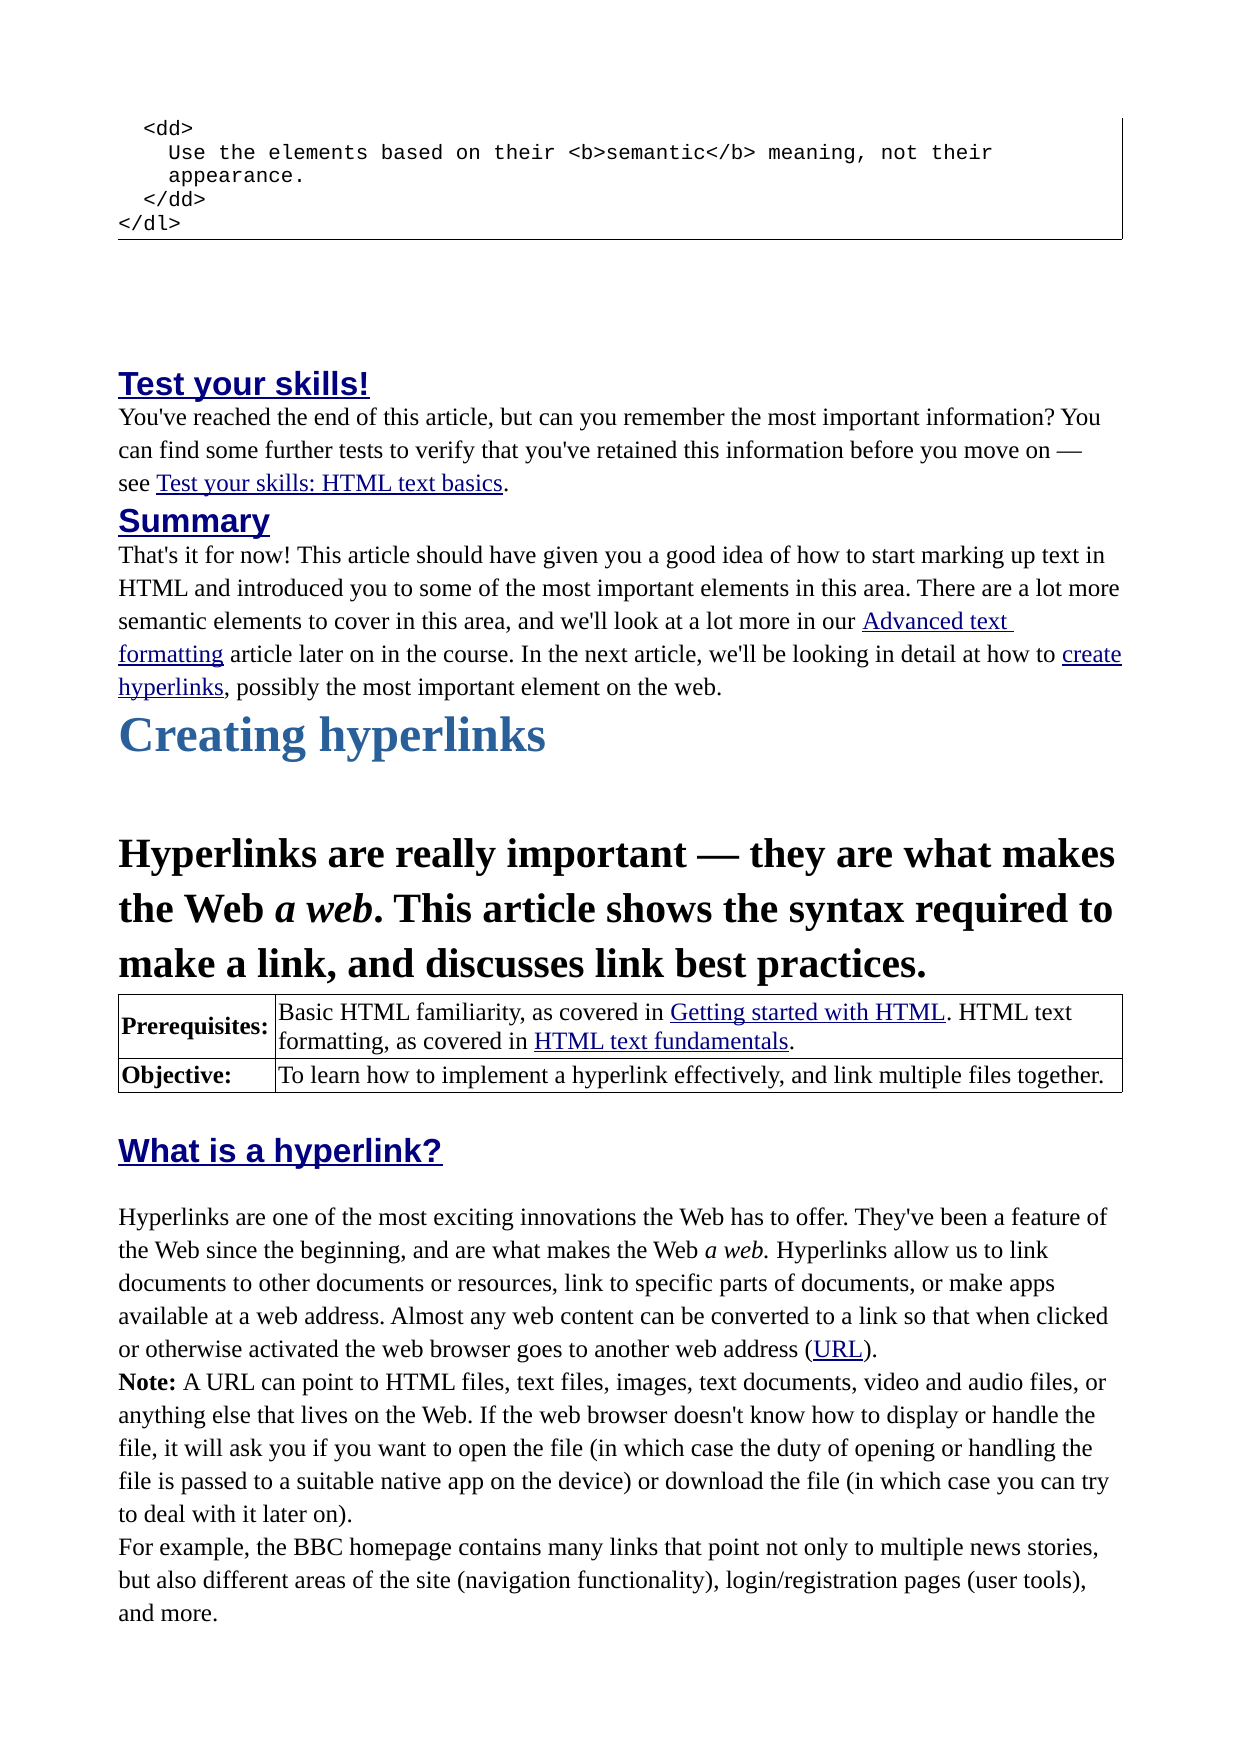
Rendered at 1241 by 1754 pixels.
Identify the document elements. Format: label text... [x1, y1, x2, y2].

text </dl> [118, 213, 1122, 239]
table_cell To learn how to implement a hyperlink effectively, and link multiple files together. [276, 1059, 1122, 1092]
table_header Prerequisites: [119, 995, 275, 1057]
subtitle Summary [118, 502, 1122, 540]
text </dd> [118, 189, 1122, 213]
subtitle Test your skills! [118, 364, 1122, 402]
text Hyperlinks are really important — they are what makes the Web a web. This article shows the syntax required to make a link, and discusses link best practices. [118, 829, 1122, 987]
text appearance. [118, 165, 1122, 189]
text That's it for now! This article should have given you a good idea of how to start marking up text in HTML and introduced you to some of the most important elements in this area. There are a lot more semantic elements to cover in this area, and we'll look at a lot more in our Advanced text formatting article later on in the course. In the next article, we'll be looking in detail at how to create hyperlinks, possibly the most important element on the web. [118, 540, 1122, 701]
text Note: A URL can point to HTML files, text files, images, text documents, video and audio files, or anything else that lives on the Web. If the web browser doesn't know how to display or handle the file, it will ask you if you want to open the file (in which case the duty of opening or handling the file is passed to a suitable native app on the device) or download the file (in which case you can try to deal with it later on). [118, 1367, 1122, 1528]
table_header Basic HTML familiarity, as covered in Getting started with HTML. HTML text formatting, as covered in HTML text fundamentals. [276, 995, 1122, 1057]
text You've reached the end of this article, but can you remember the most important information? You can find some further tests to verify that you've retained this information before you move on — see Test your skills: HTML text basics. [118, 402, 1122, 497]
text <dd> [118, 118, 1122, 142]
text Hyperlinks are one of the most exciting innovations the Web has to offer. They've been a feature of the Web since the beginning, and are what makes the Web a web. Hyperlinks allow us to link documents to other documents or resources, link to specific parts of documents, or make apps available at a web address. Almost any web content can be converted to a link so that when clicked or otherwise activated the web browser goes to another web address (URL). [118, 1202, 1122, 1363]
table_cell Objective: [119, 1059, 275, 1092]
text Use the elements based on their <b>semantic</b> meaning, not their [118, 142, 1122, 165]
text For example, the BBC homepage contains many links that point not only to multiple news stories, but also different areas of the site (navigation functionality), login/registration pages (user tools), and more. [118, 1532, 1122, 1627]
subtitle What is a hyperlink? [118, 1131, 1122, 1169]
subtitle Creating hyperlinks [118, 705, 1122, 763]
